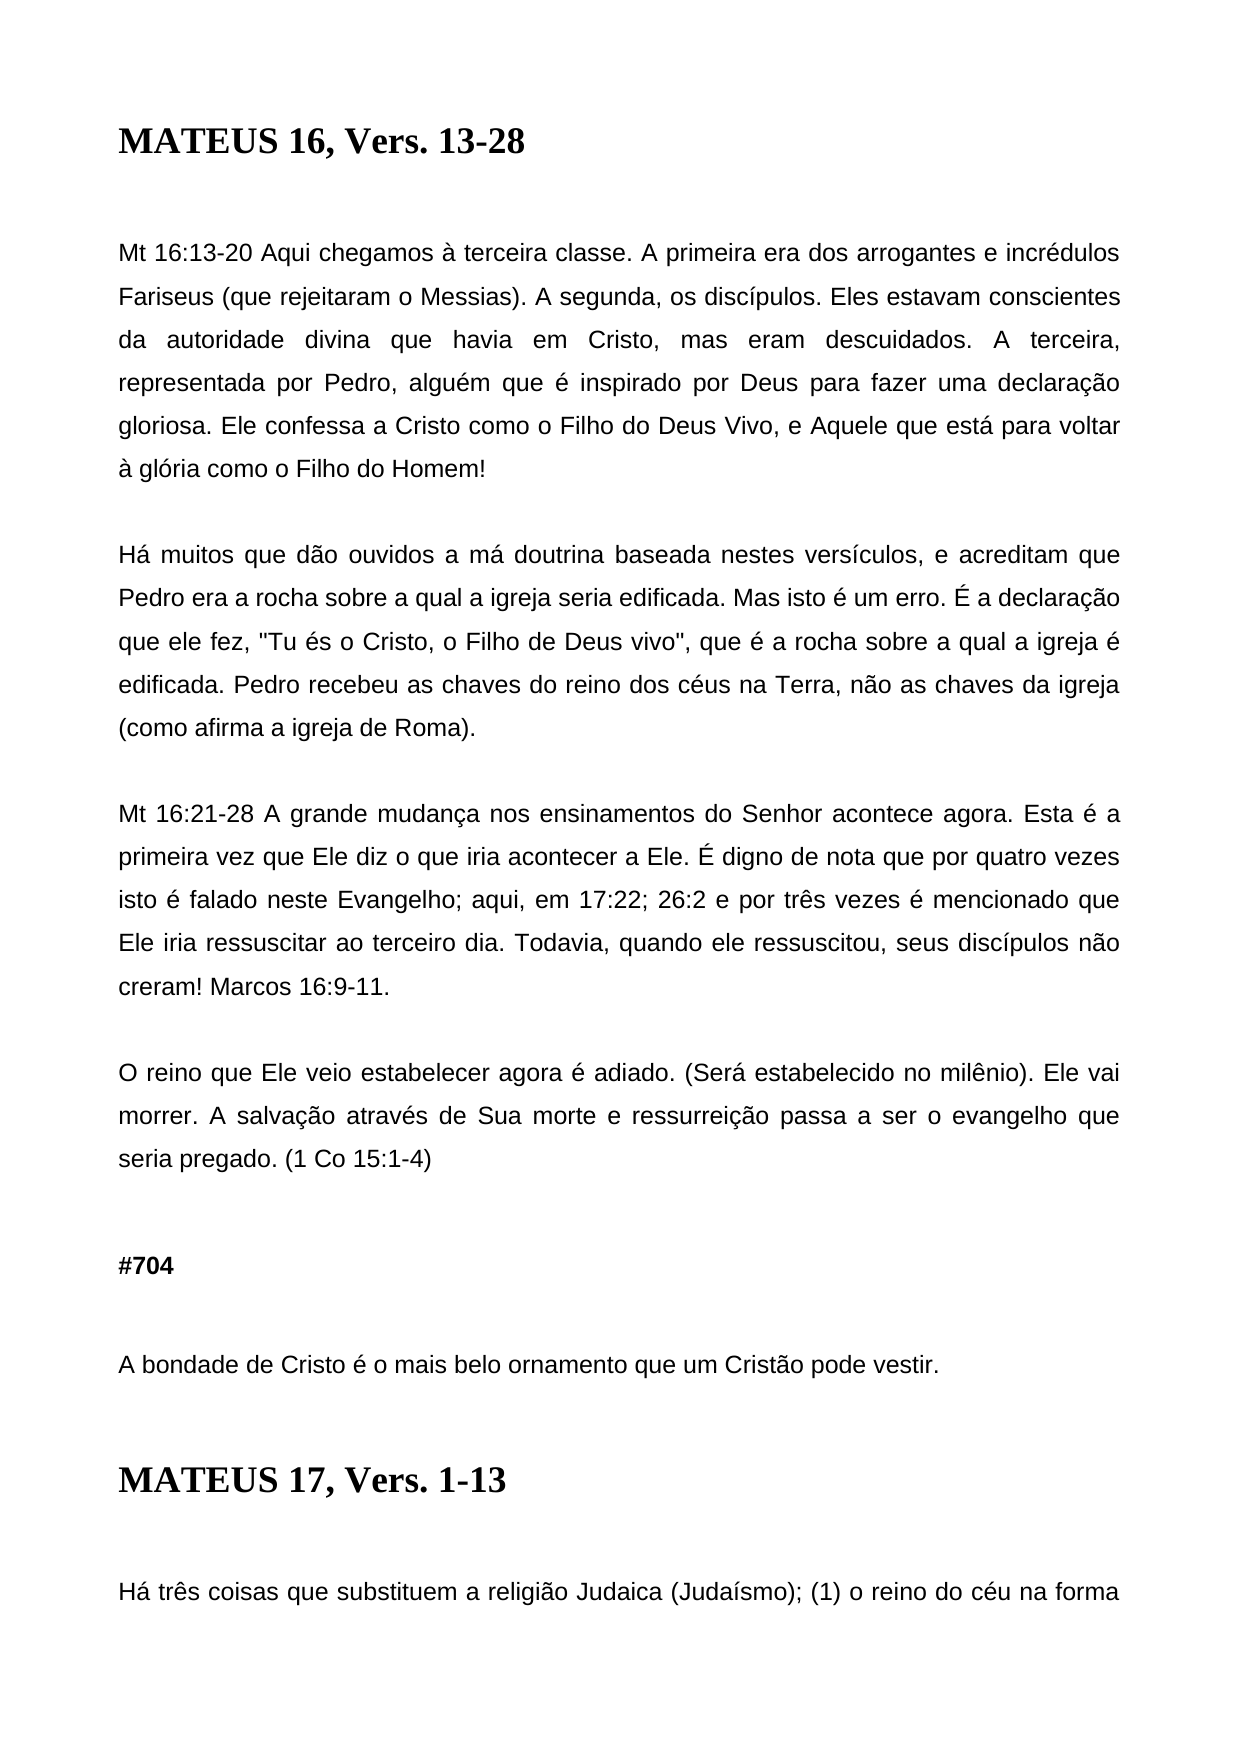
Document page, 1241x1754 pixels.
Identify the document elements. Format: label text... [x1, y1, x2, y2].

text Mt 16:13-20 Aqui chegamos à terceira classe. A primeira era dos arrogantes e incrédulos Fariseus (que rejeitaram o Messias). A segunda, os discípulos. Eles estavam conscientes da autoridade divina que havia em Cristo, mas eram descuidados. A terceira, representada por Pedro, alguém que é inspirado por Deus para fazer uma declaração gloriosa. Ele confessa a Cristo como o Filho do Deus Vivo, e Aquele que está para voltar à glória como o Filho do Homem! [118, 238, 1122, 483]
text A bondade de Cristo é o mais belo ornamento que um Cristão pode vestir. [118, 1350, 1122, 1379]
text Mt 16:21-28 A grande mudança nos ensinamentos do Senhor acontece agora. Esta é a primeira vez que Ele diz o que iria acontecer a Ele. É digno de nota que por quatro vezes isto é falado neste Evangelho; aqui, em 17:22; 26:2 e por três vezes é mencionado que Ele iria ressuscitar ao terceiro dia. Todavia, quando ele ressuscitou, seus discípulos não creram! Marcos 16:9-11. [118, 799, 1122, 1000]
text Há três coisas que substituem a religião Judaica (Judaísmo); (1) o reino do céu na forma [118, 1577, 1122, 1606]
text O reino que Ele veio estabelecer agora é adiado. (Será estabelecido no milênio). Ele vai morrer. A salvação através de Sua morte e ressurreição passa a ser o evangelho que seria pregado. (1 Co 15:1-4) [118, 1058, 1122, 1173]
text Há muitos que dão ouvidos a má doutrina baseada nestes versículos, e acreditam que Pedro era a rocha sobre a qual a igreja seria edificada. Mas isto é um erro. É a declaração que ele fez, "Tu és o Cristo, o Filho de Deus vivo", que é a rocha sobre a qual a igreja é edificada. Pedro recebeu as chaves do reino dos céus na Terra, não as chaves da igreja (como afirma a igreja de Roma). [118, 540, 1122, 742]
subtitle MATEUS 16, Vers. 13-28 [118, 118, 1122, 161]
subtitle #704 [118, 1251, 1122, 1280]
subtitle MATEUS 17, Vers. 1-13 [118, 1457, 1122, 1500]
